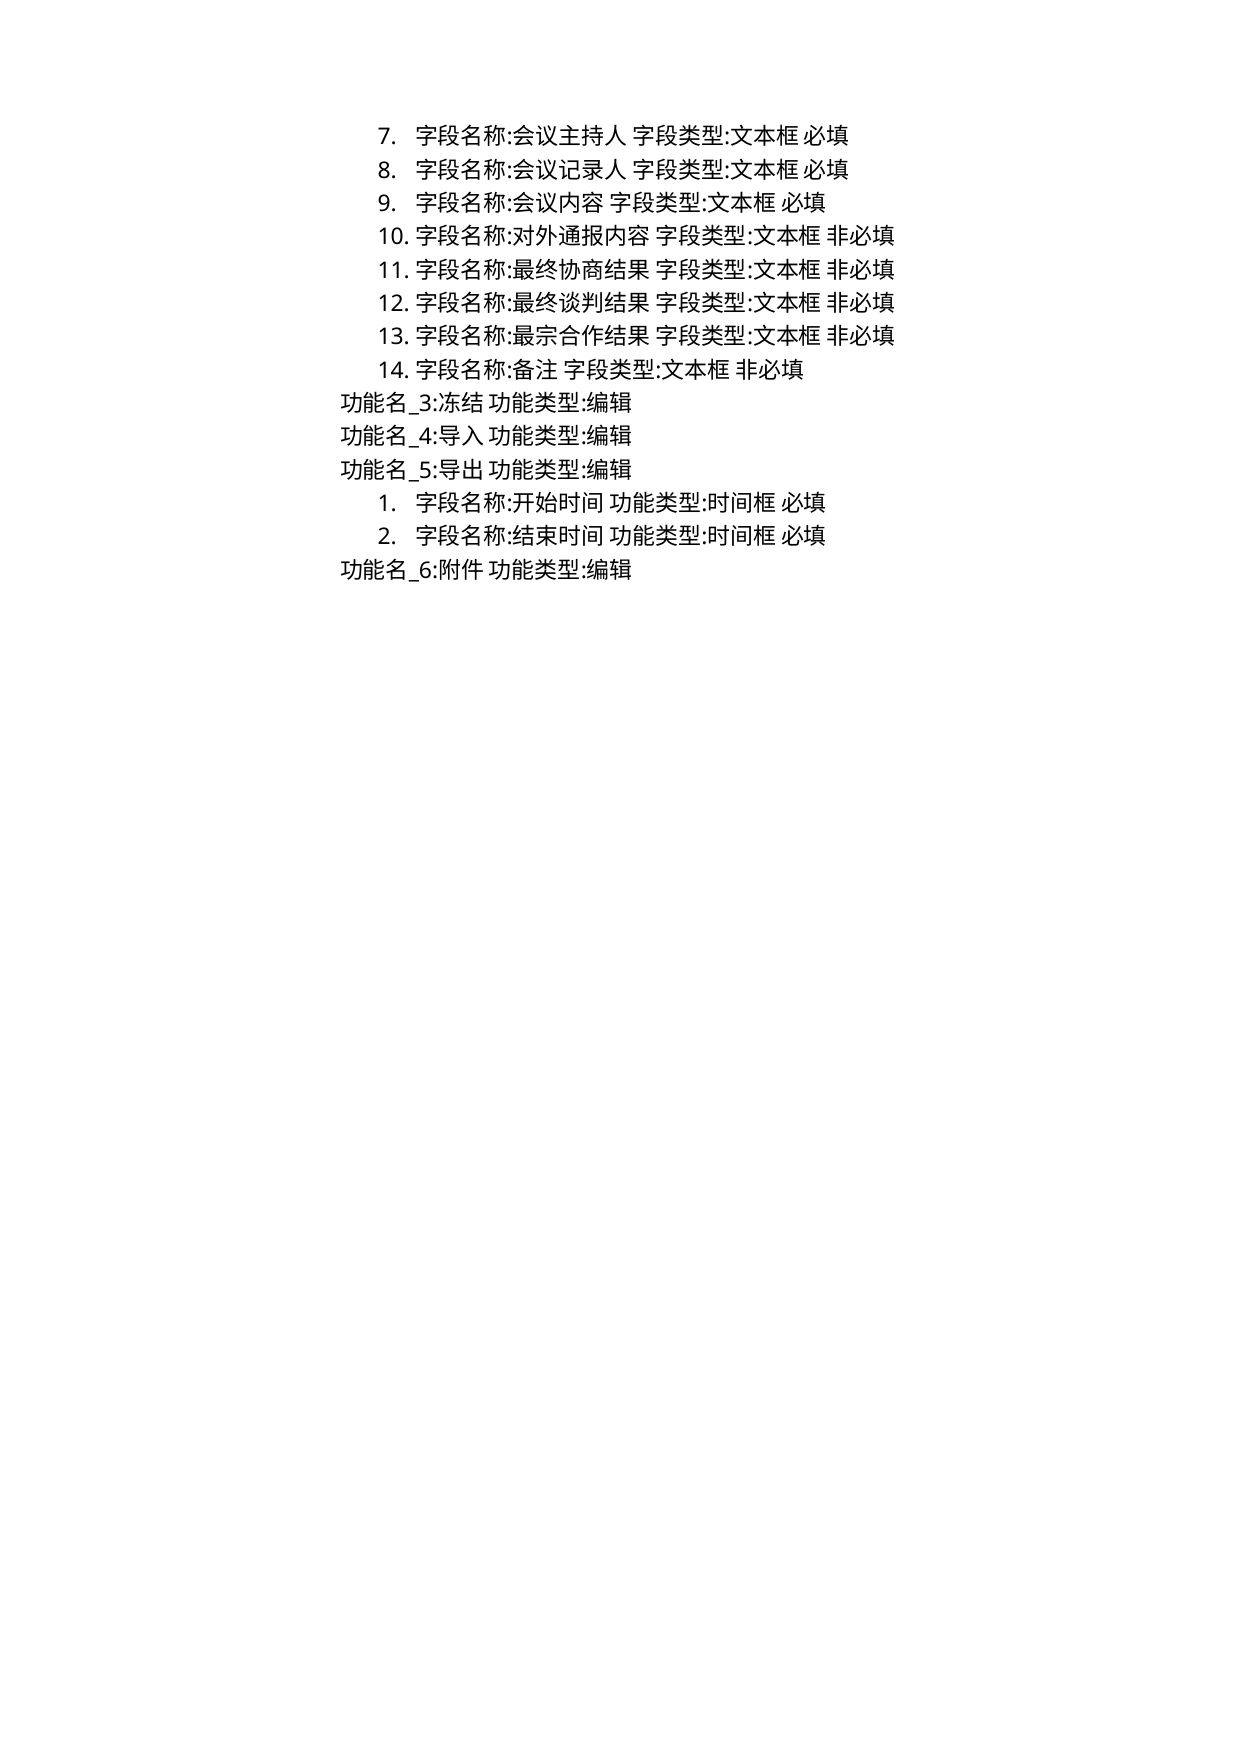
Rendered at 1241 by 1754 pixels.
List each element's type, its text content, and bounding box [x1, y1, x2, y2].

list 字段名称:会议内容 字段类型:文本框 必填 [377, 185, 1122, 218]
list 字段名称:备注 字段类型:文本框 非必填 [377, 351, 1122, 385]
list 字段名称:开始时间 功能类型:时间框 必填 [377, 485, 1122, 518]
list 字段名称:最终谈判结果 字段类型:文本框 非必填 [377, 285, 1122, 318]
list 字段名称:会议主持人 字段类型:文本框 必填 [377, 118, 1122, 151]
list 字段名称:结束时间 功能类型:时间框 必填 [377, 518, 1122, 551]
list 字段名称:最宗合作结果 字段类型:文本框 非必填 [377, 318, 1122, 351]
text 功能名_5:导出 功能类型:编辑 [118, 451, 1122, 485]
text 功能名_6:附件 功能类型:编辑 [118, 551, 1122, 585]
list 字段名称:会议记录人 字段类型:文本框 必填 [377, 151, 1122, 185]
list 字段名称:对外通报内容 字段类型:文本框 非必填 [377, 218, 1122, 251]
text 功能名_4:导入 功能类型:编辑 [118, 418, 1122, 451]
list 字段名称:最终协商结果 字段类型:文本框 非必填 [377, 251, 1122, 285]
text 功能名_3:冻结 功能类型:编辑 [118, 385, 1122, 418]
